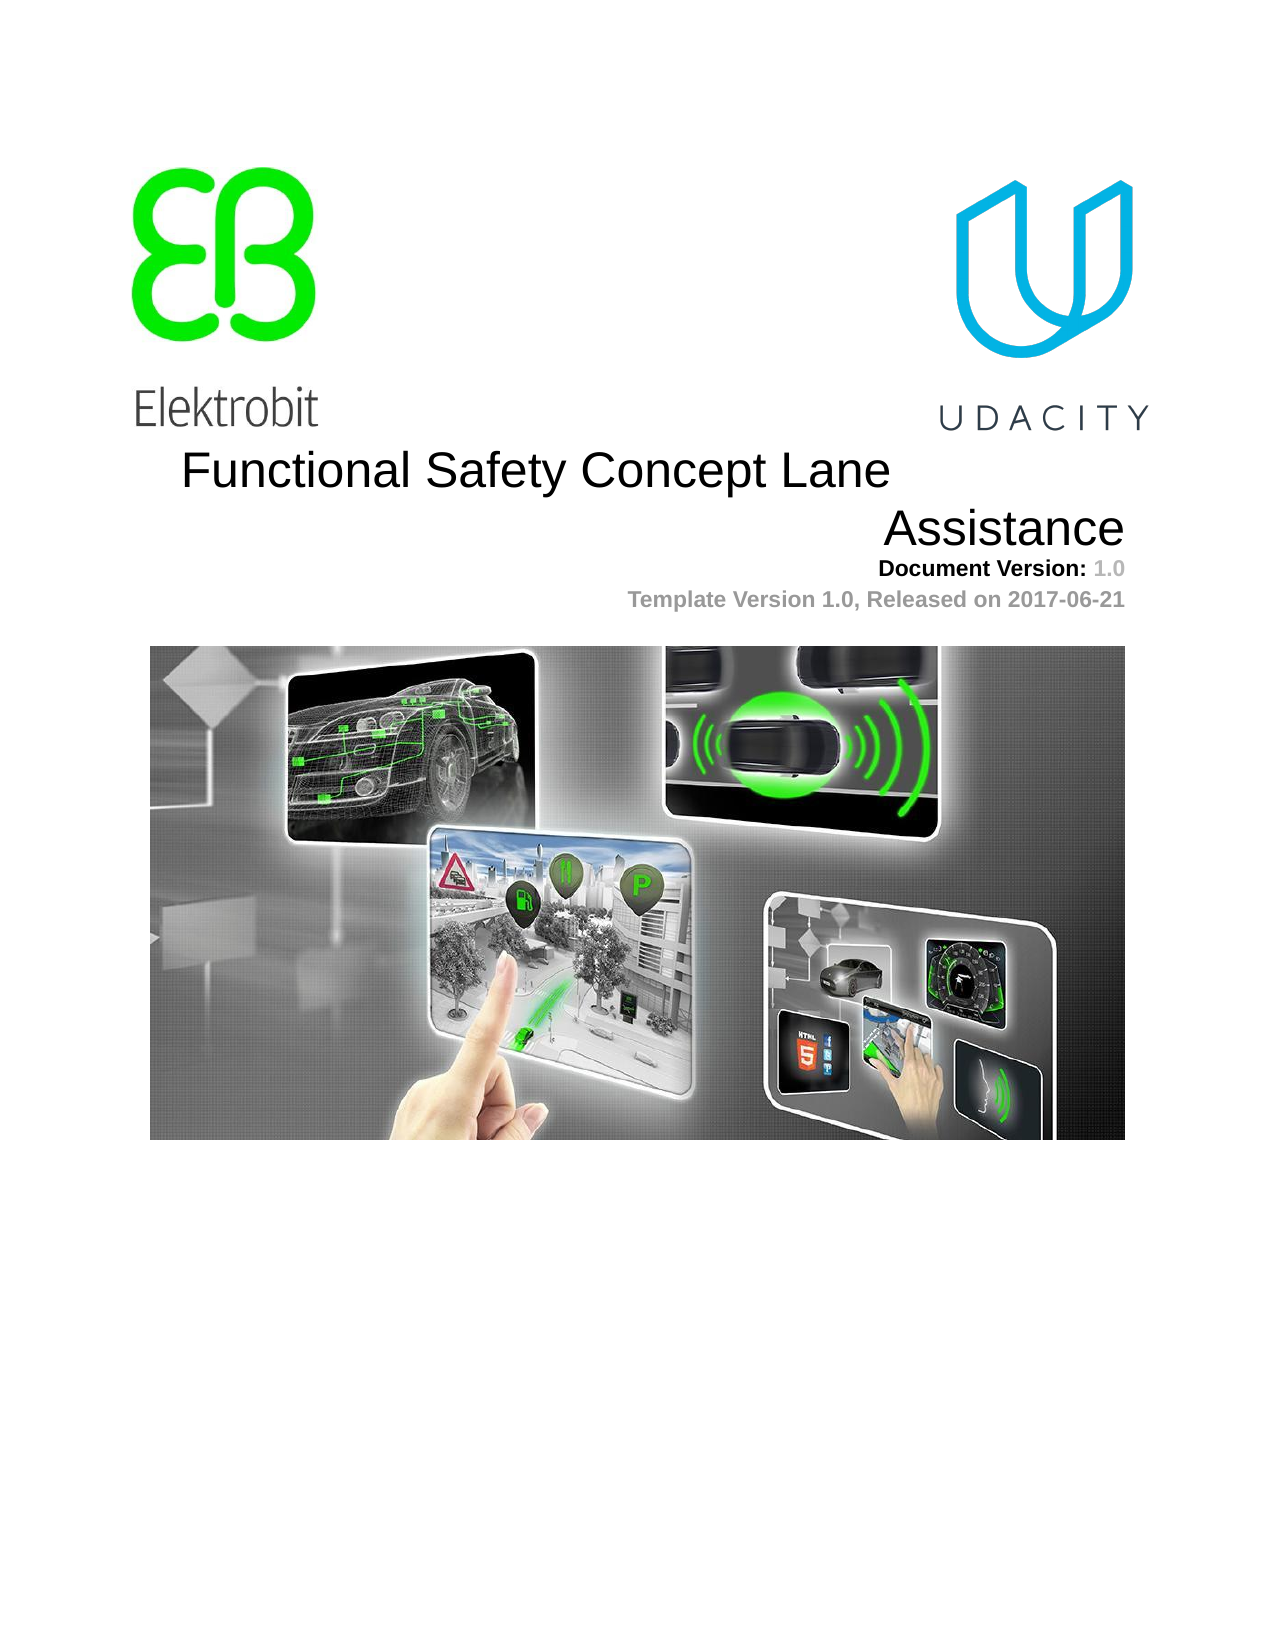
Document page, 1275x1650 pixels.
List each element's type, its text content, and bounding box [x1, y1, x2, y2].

text Template Version 1.0, Released on 2017-06-21 [150, 586, 1125, 612]
title Functional Safety Concept Lane Assistance [150, 440, 1125, 555]
text Document Version: 1.0 [150, 555, 1125, 582]
picture [920, 150, 1143, 461]
picture [150, 646, 1125, 1140]
picture [131, 167, 319, 427]
